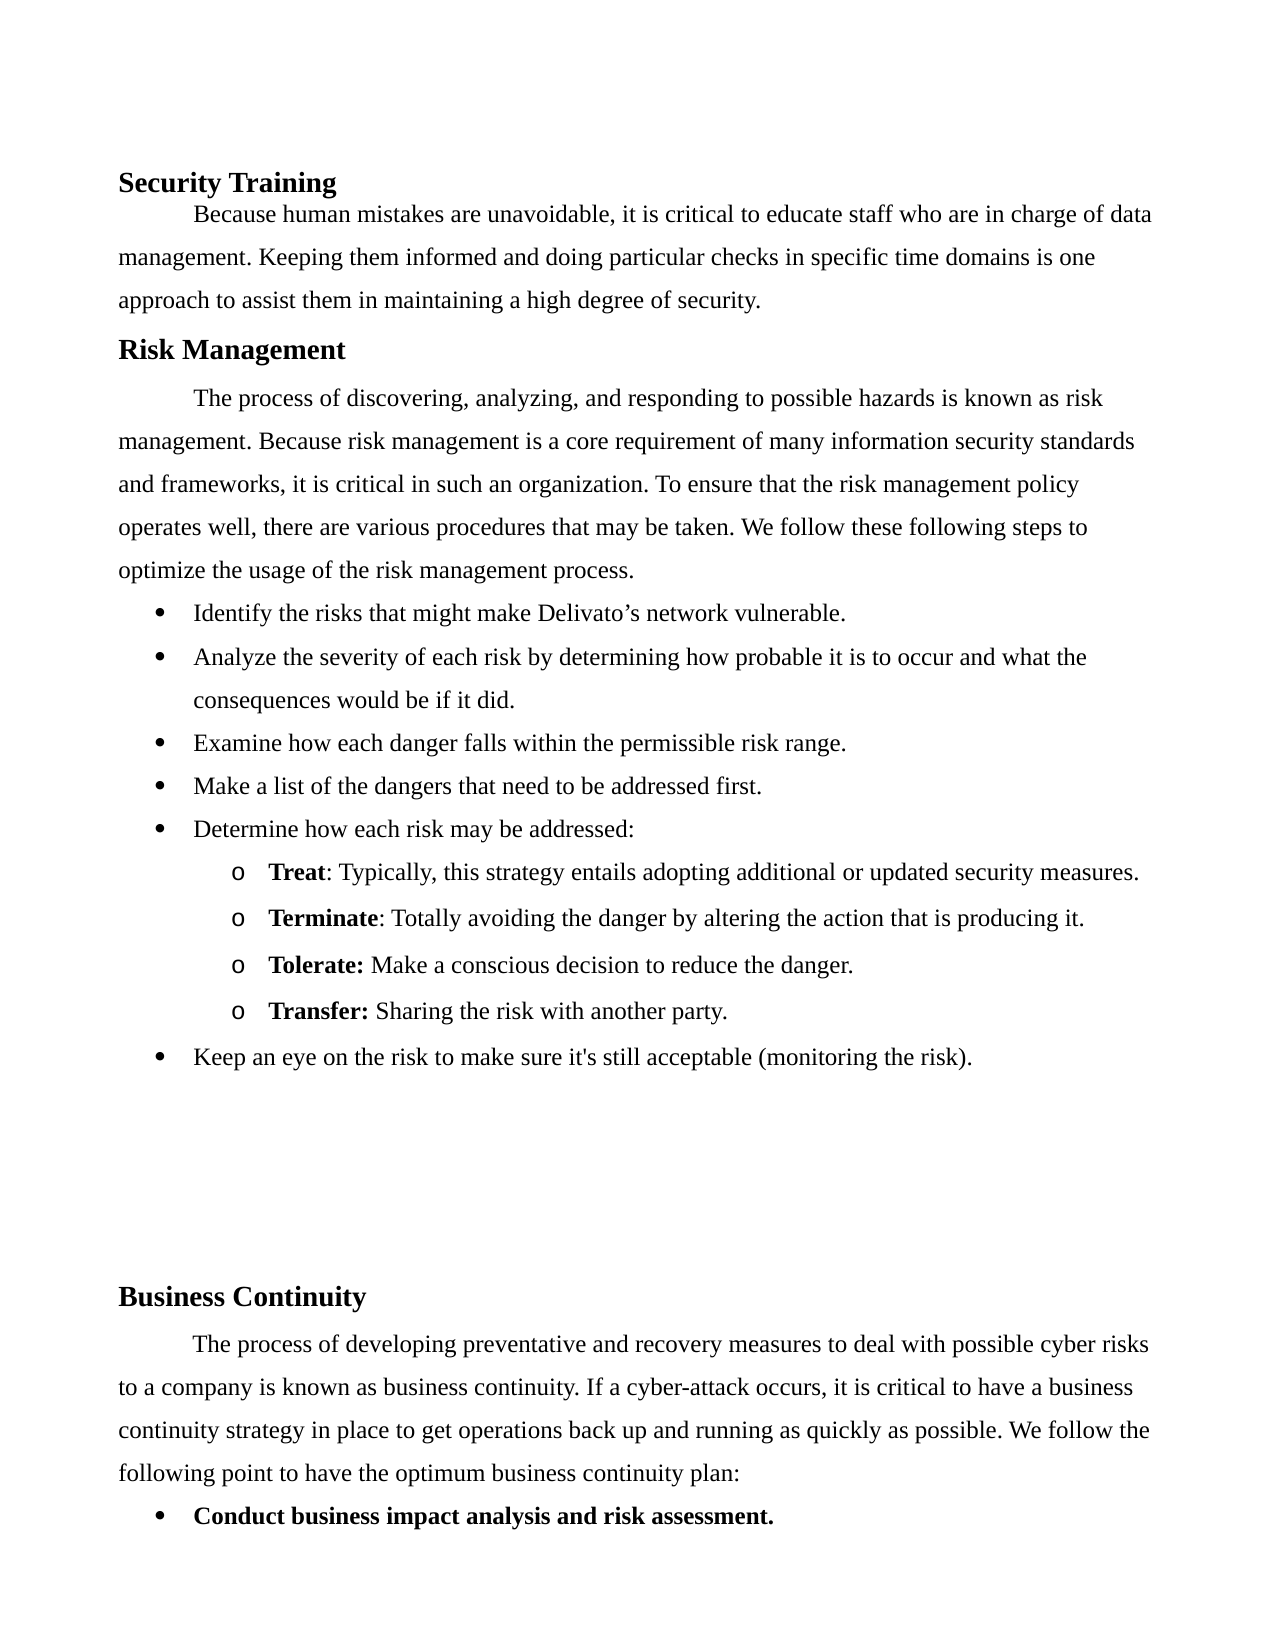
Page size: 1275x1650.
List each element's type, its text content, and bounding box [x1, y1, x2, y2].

list Terminate: Totally avoiding the danger by altering the action that is producing it. [231, 903, 1157, 934]
subtitle Business Continuity [118, 1279, 1157, 1312]
subtitle Risk Management [118, 332, 1157, 366]
list Keep an eye on the risk to make sure it's still acceptable (monitoring the risk). [156, 1042, 1157, 1071]
text Because human mistakes are unavoidable, it is critical to educate staff who are in charge of data management. Keeping them informed and doing particular checks in specific time domains is one approach to assist them in maintaining a high degree of security. [118, 199, 1157, 314]
text The process of discovering, analyzing, and responding to possible hazards is known as risk management. Because risk management is a core requirement of many information security standards and frameworks, it is critical in such an organization. To ensure that the risk management policy operates well, there are various procedures that may be taken. We follow these following steps to optimize the usage of the risk management process. [118, 383, 1157, 584]
list Identify the risks that might make Delivato’s network vulnerable. [156, 598, 1157, 627]
list Analyze the severity of each risk by determining how probable it is to occur and what the consequences would be if it did. [156, 642, 1157, 713]
list Examine how each danger falls within the permissible risk range. [156, 728, 1157, 757]
list Treat: Typically, this strategy entails adopting additional or updated security measures. [231, 857, 1157, 888]
list Transfer: Sharing the risk with another party. [231, 996, 1157, 1027]
list Conduct business impact analysis and risk assessment. [156, 1501, 1157, 1530]
subtitle Security Training [118, 165, 1157, 199]
list Tolerate: Make a conscious decision to reduce the danger. [231, 950, 1157, 981]
list Make a list of the dangers that need to be addressed first. [156, 771, 1157, 800]
list Determine how each risk may be addressed: [156, 814, 1157, 843]
text The process of developing preventative and recovery measures to deal with possible cyber risks to a company is known as business continuity. If a cyber-attack occurs, it is critical to have a business continuity strategy in place to get operations back up and running as quickly as possible. We follow the following point to have the optimum business continuity plan: [118, 1329, 1157, 1487]
